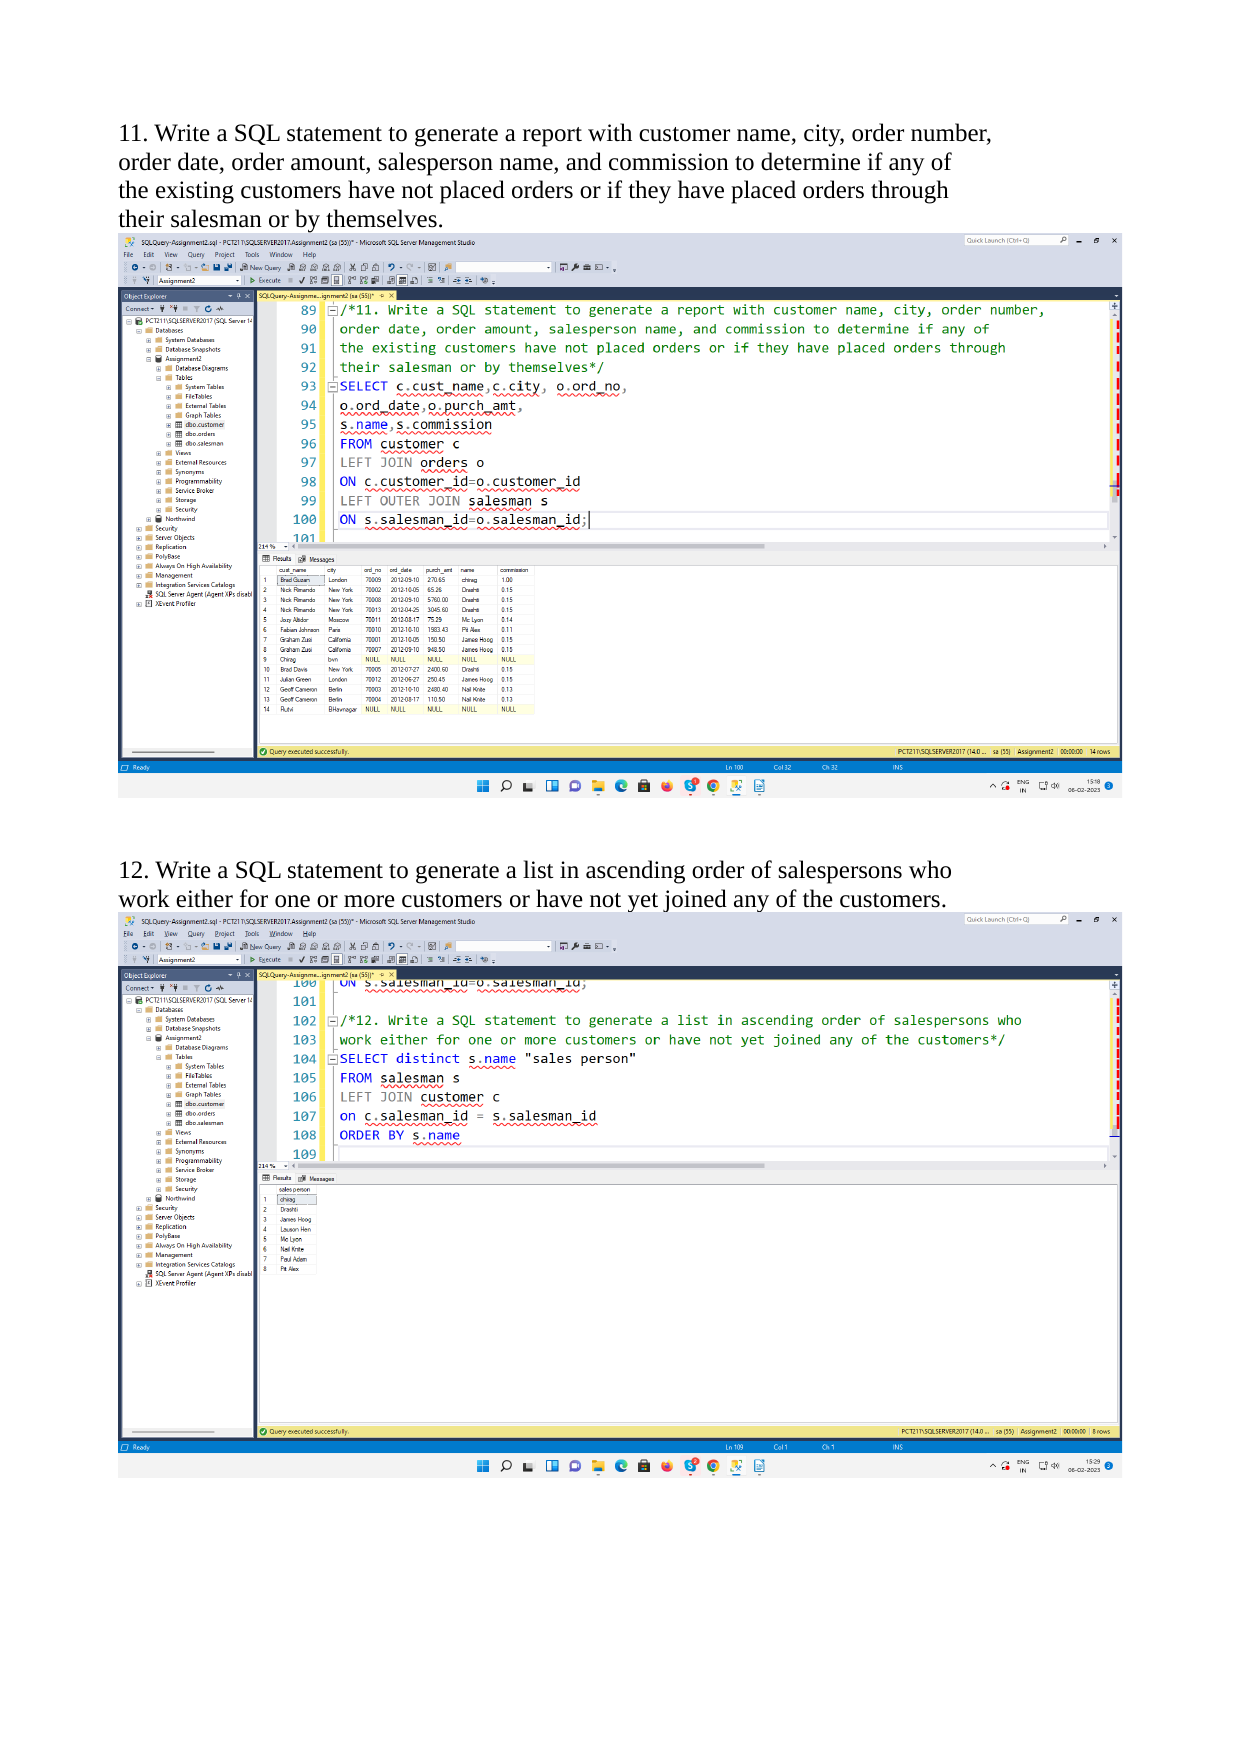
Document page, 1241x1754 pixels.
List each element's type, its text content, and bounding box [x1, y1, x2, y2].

text their salesman or by themselves. [118, 204, 1122, 233]
text order date, order amount, salesperson name, and commission to determine if any of [118, 147, 1122, 176]
picture [118, 233, 1123, 798]
picture [118, 912, 1123, 1478]
text the existing customers have not placed orders or if they have placed orders through [118, 176, 1122, 204]
text 11. Write a SQL statement to generate a report with customer name, city, order number, [118, 118, 1122, 147]
text 12. Write a SQL statement to generate a list in ascending order of salespersons who [118, 855, 1122, 884]
text work either for one or more customers or have not yet joined any of the customers. [118, 884, 1122, 912]
